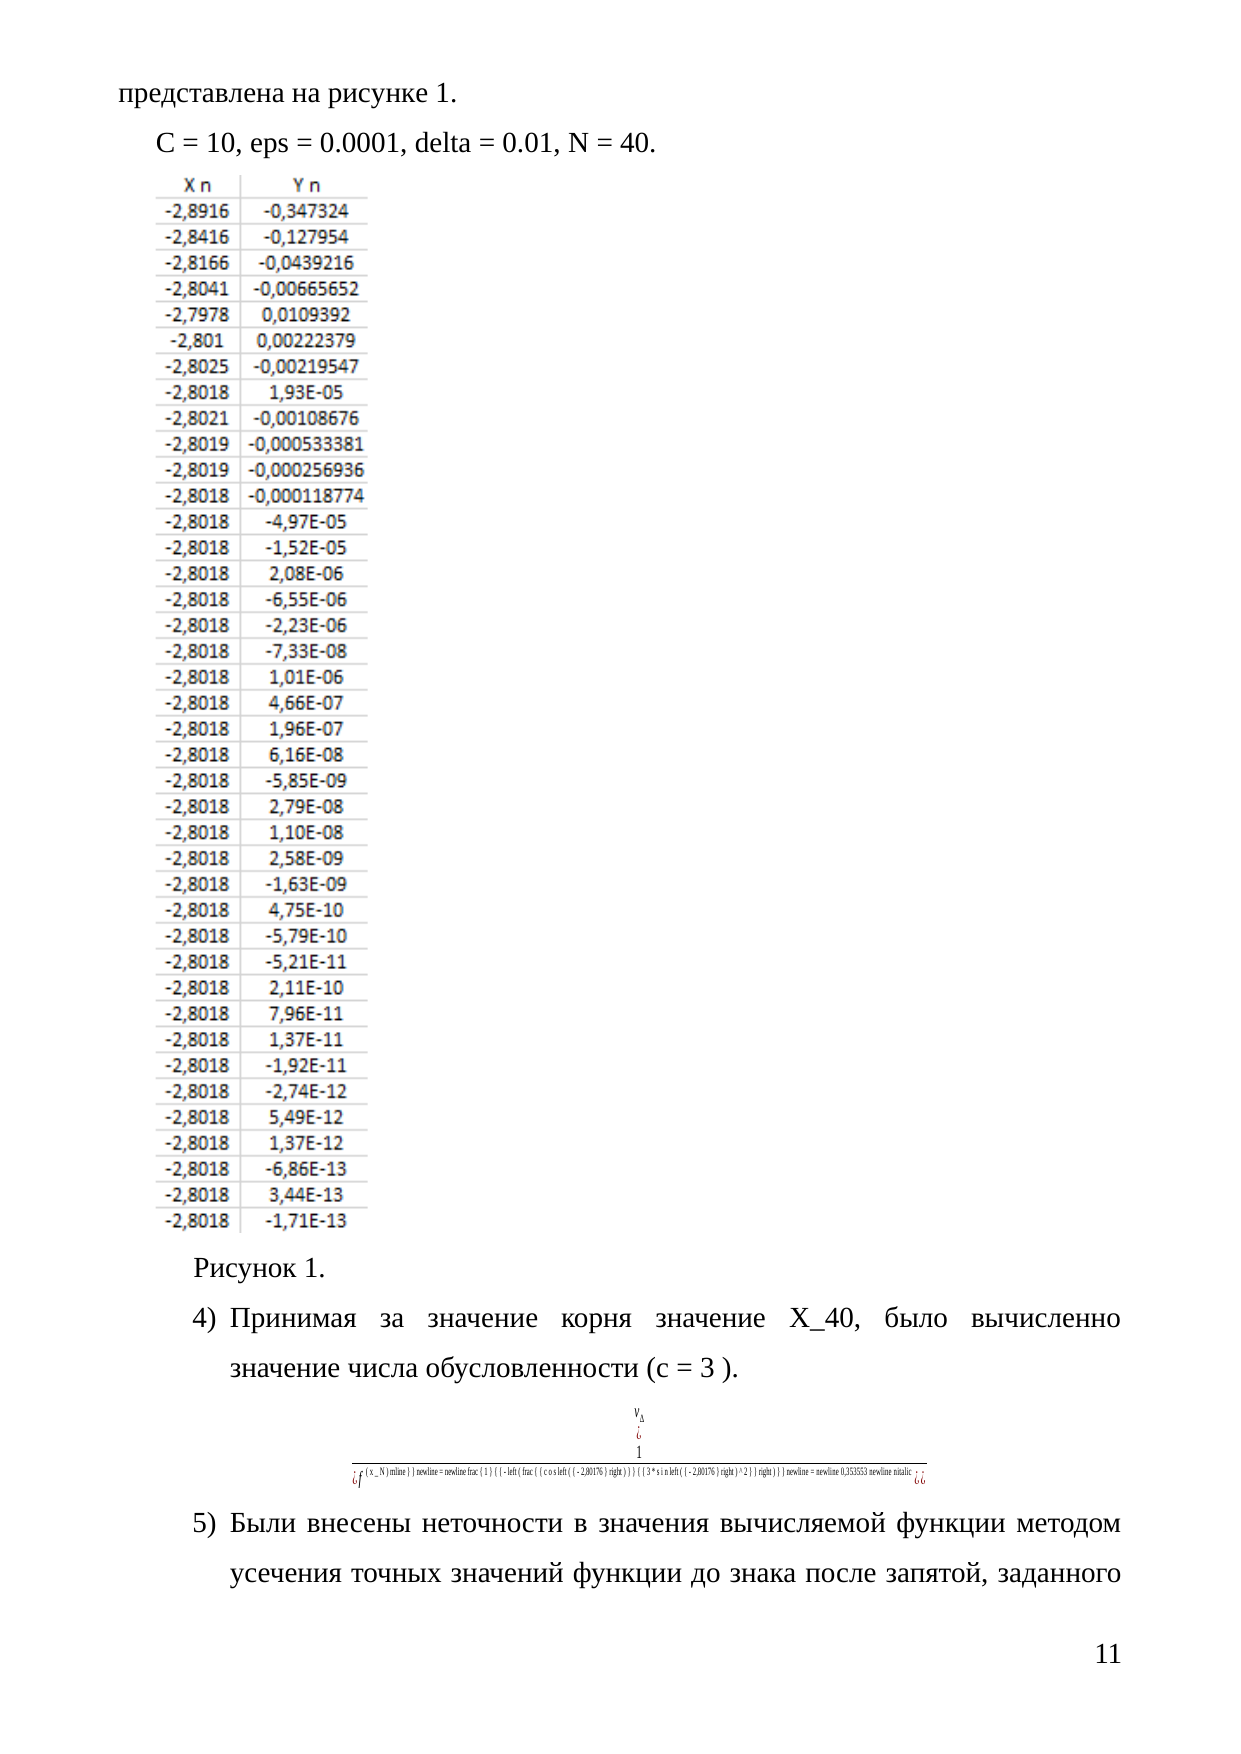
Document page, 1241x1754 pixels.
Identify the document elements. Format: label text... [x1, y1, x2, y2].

list Принимая за значение корня значение X_40, было вычисленно значение числа обусловленности (с = 3 ). [192, 1300, 1122, 1384]
text С = 10, eps = 0.0001, delta = 0.01, N = 40. [118, 125, 1122, 159]
text Рисунок 1. [193, 1250, 1122, 1283]
list Были внесены неточности в значения вычисляемой функции методом усечения точных значений функции до знака после запятой, заданного [192, 1505, 1122, 1589]
text представлена на рисунке 1. [118, 75, 1122, 108]
